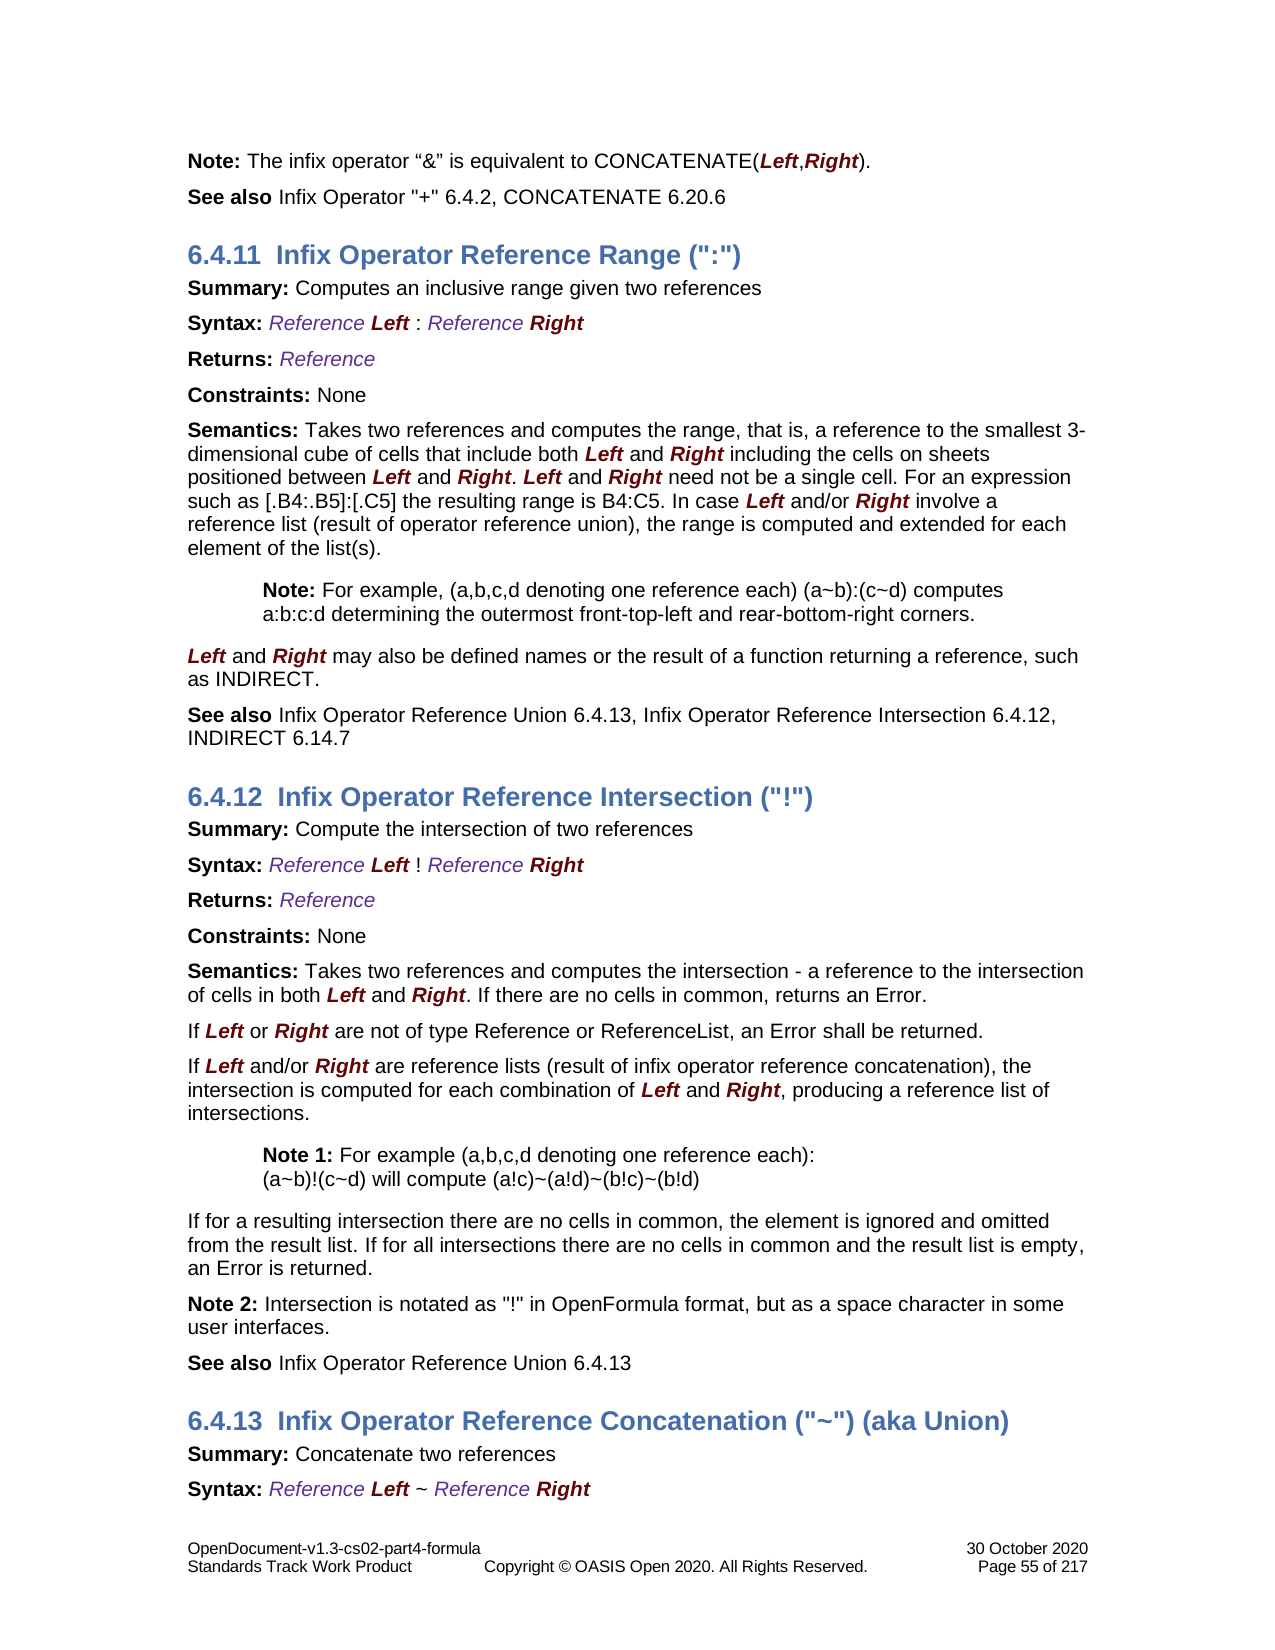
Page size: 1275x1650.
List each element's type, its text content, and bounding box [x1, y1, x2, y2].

text If for a resulting intersection there are no cells in common, the element is ignored and omitted from the result list. If for all intersections there are no cells in common and the result list is empty, an Error is returned. [187, 1209, 1088, 1280]
text See also Infix Operator "+" 6.4.2, CONCATENATE 6.20.6 [187, 186, 1088, 209]
subtitle Infix Operator Reference Concatenation ("~") (aka Union) [187, 1406, 1088, 1436]
text Summary: Concatenate two references [187, 1442, 1088, 1466]
subtitle Infix Operator Reference Intersection ("!") [187, 781, 1088, 811]
text If Left and/or Right are reference lists (result of infix operator reference concatenation), the intersection is computed for each combination of Left and Right, producing a reference list of intersections. [187, 1055, 1088, 1125]
text See also Infix Operator Reference Union 6.4.13 [187, 1351, 1088, 1375]
text If Left or Right are not of type Reference or ReferenceList, an Error shall be returned. [187, 1019, 1088, 1043]
text Constraints: None [187, 383, 1088, 407]
text Semantics: Takes two references and computes the range, that is, a reference to the smallest 3-dimensional cube of cells that include both Left and Right including the cells on sheets positioned between Left and Right. Left and Right need not be a single cell. For an expression such as [.B4:.B5]:[.C5] the resulting range is B4:C5. In case Left and/or Right involve a reference list (result of operator reference union), the range is computed and extended for each element of the list(s). [187, 419, 1088, 560]
text Syntax: Reference Left : Reference Right [187, 312, 1088, 335]
text Note 1: For example (a,b,c,d denoting one reference each): (a~b)!(c~d) will compute (a!c)~(a!d)~(b!c)~(b!d) [262, 1144, 1013, 1191]
text Note: For example, (a,b,c,d denoting one reference each) (a~b):(c~d) computes a:b:c:d determining the outermost front-top-left and rear-bottom-right corners. [262, 578, 1013, 626]
text Returns: Reference [187, 889, 1088, 912]
subtitle Infix Operator Reference Range (":") [187, 240, 1088, 270]
text Note 2: Intersection is notated as "!" in OpenFormula format, but as a space character in some user interfaces. [187, 1292, 1088, 1339]
text Semantics: Takes two references and computes the intersection - a reference to the intersection of cells in both Left and Right. If there are no cells in common, returns an Error. [187, 960, 1088, 1007]
text Note: The infix operator “&” is equivalent to CONCATENATE(Left,Right). [187, 150, 1088, 173]
text Summary: Compute the intersection of two references [187, 817, 1088, 841]
text Syntax: Reference Left ~ Reference Right [187, 1478, 1088, 1501]
text Returns: Reference [187, 347, 1088, 371]
text Constraints: None [187, 924, 1088, 948]
text Left and Right may also be defined names or the result of a function returning a reference, such as INDIRECT. [187, 644, 1088, 691]
text See also Infix Operator Reference Union 6.4.13, Infix Operator Reference Intersection 6.4.12, INDIRECT 6.14.7 [187, 703, 1088, 750]
text Summary: Computes an inclusive range given two references [187, 276, 1088, 300]
text Syntax: Reference Left ! Reference Right [187, 853, 1088, 877]
